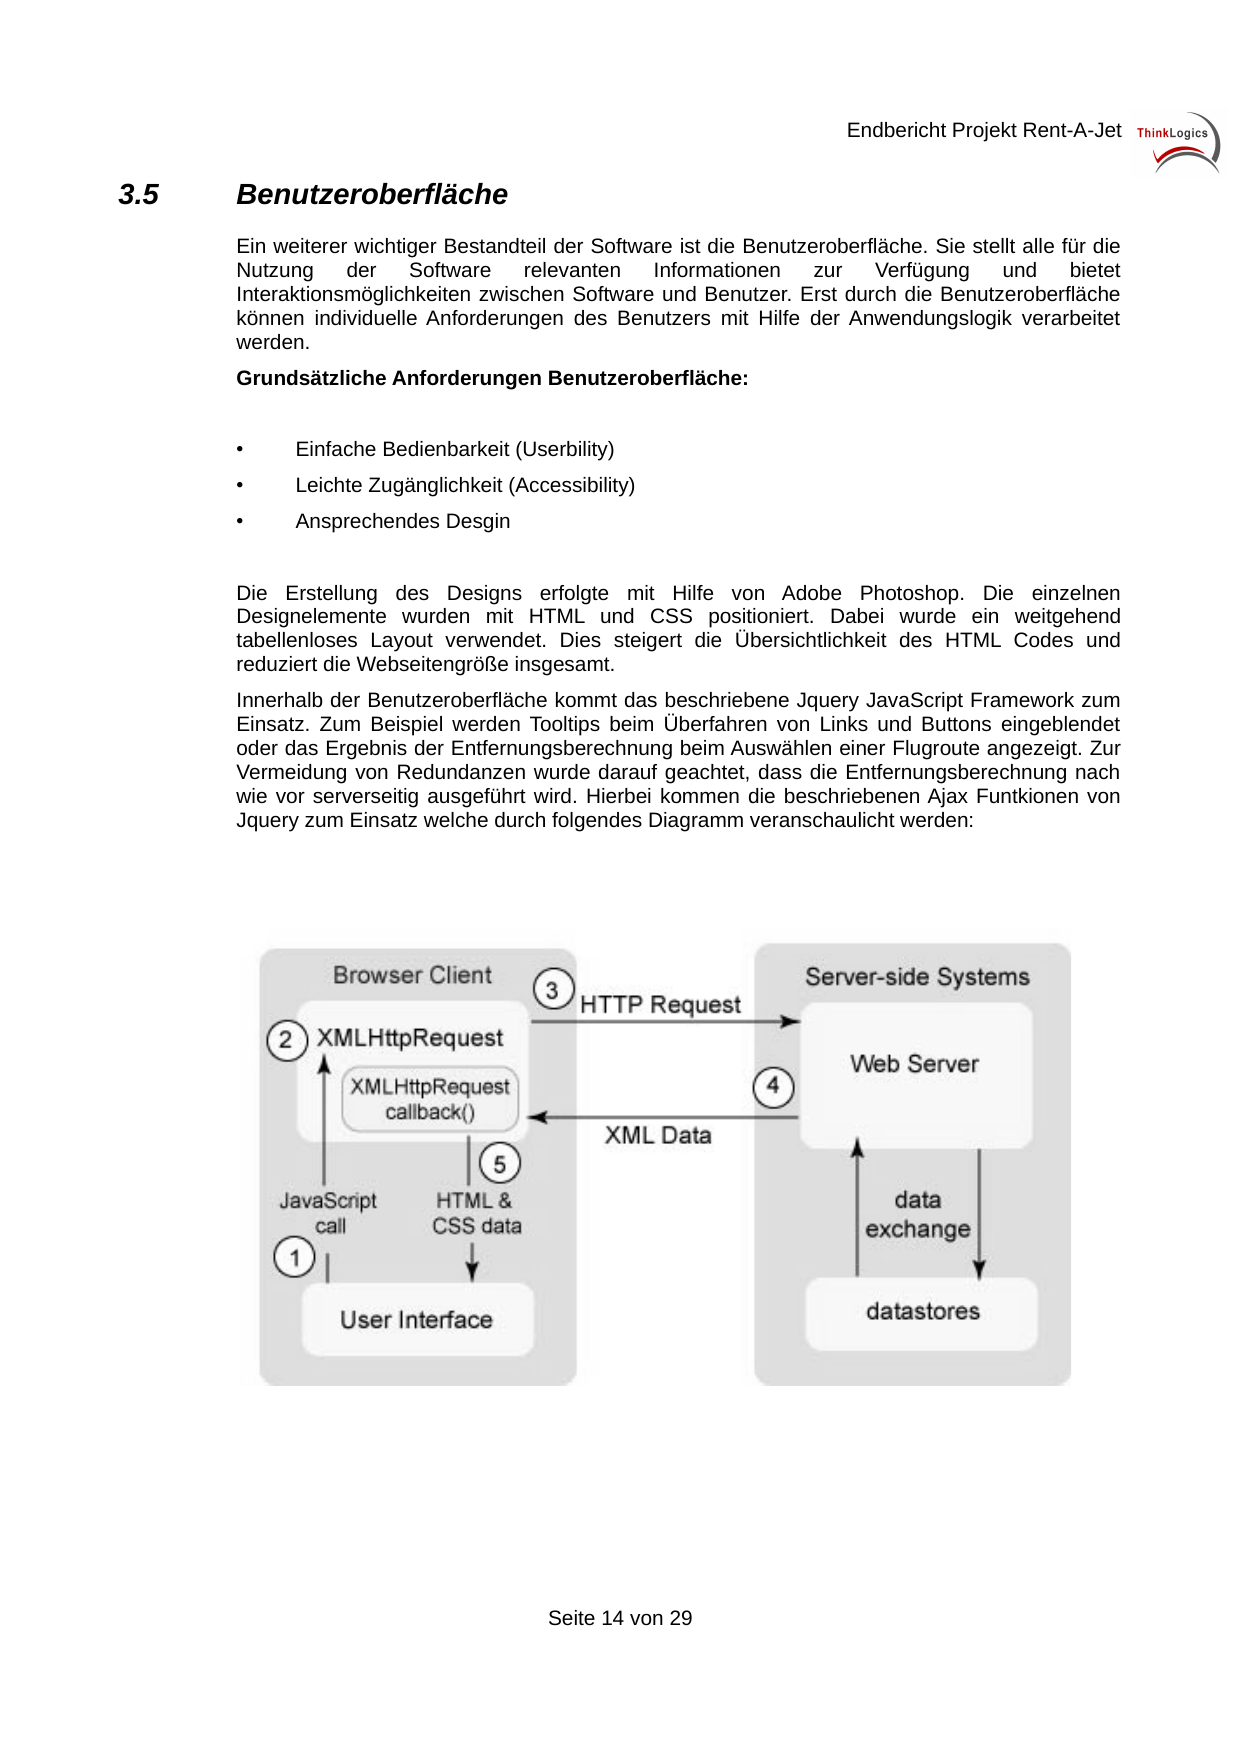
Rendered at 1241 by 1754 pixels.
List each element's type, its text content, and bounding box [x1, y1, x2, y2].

list Einfache Bedienbarkeit (Userbility) [236, 437, 1122, 461]
text Ein weiterer wichtiger Bestandteil der Software ist die Benutzeroberfläche. Sie stellt alle für die Nutzung der Software relevanten Informationen zur Verfügung und bietet Interaktionsmöglichkeiten zwischen Software und Benutzer. Erst durch die Benutzeroberfläche können individuelle Anforderungen des Benutzers mit Hilfe der Anwendungslogik verarbeitet werden. [236, 234, 1122, 354]
text Die Erstellung des Designs erfolgte mit Hilfe von Adobe Photoshop. Die einzelnen Designelemente wurden mit HTML und CSS positioniert. Dabei wurde ein weitgehend tabellenloses Layout verwendet. Dies steigert die Übersichtlichkeit des HTML Codes und reduziert die Webseitengröße insgesamt. [236, 580, 1122, 676]
subtitle Benutzeroberfläche [118, 177, 1122, 211]
text Innerhalb der Benutzeroberfläche kommt das beschriebene Jquery JavaScript Framework zum Einsatz. Zum Beispiel werden Tooltips beim Überfahren von Links und Buttons eingeblendet oder das Ergebnis der Entfernungsberechnung beim Auswählen einer Flugroute angezeigt. Zur Vermeidung von Redundanzen wurde darauf geachtet, dass die Entfernungsberechnung nach wie vor serverseitig ausgeführt wird. Hierbei kommen die beschriebenen Ajax Funtkionen von Jquery zum Einsatz welche durch folgendes Diagramm veranschaulicht werden: [236, 688, 1122, 832]
list Ansprechendes Desgin [236, 509, 1122, 533]
text Grundsätzliche Anforderungen Benutzeroberfläche: [236, 366, 1122, 390]
picture [1130, 107, 1230, 178]
list Leichte Zugänglichkeit (Accessibility) [236, 473, 1122, 497]
